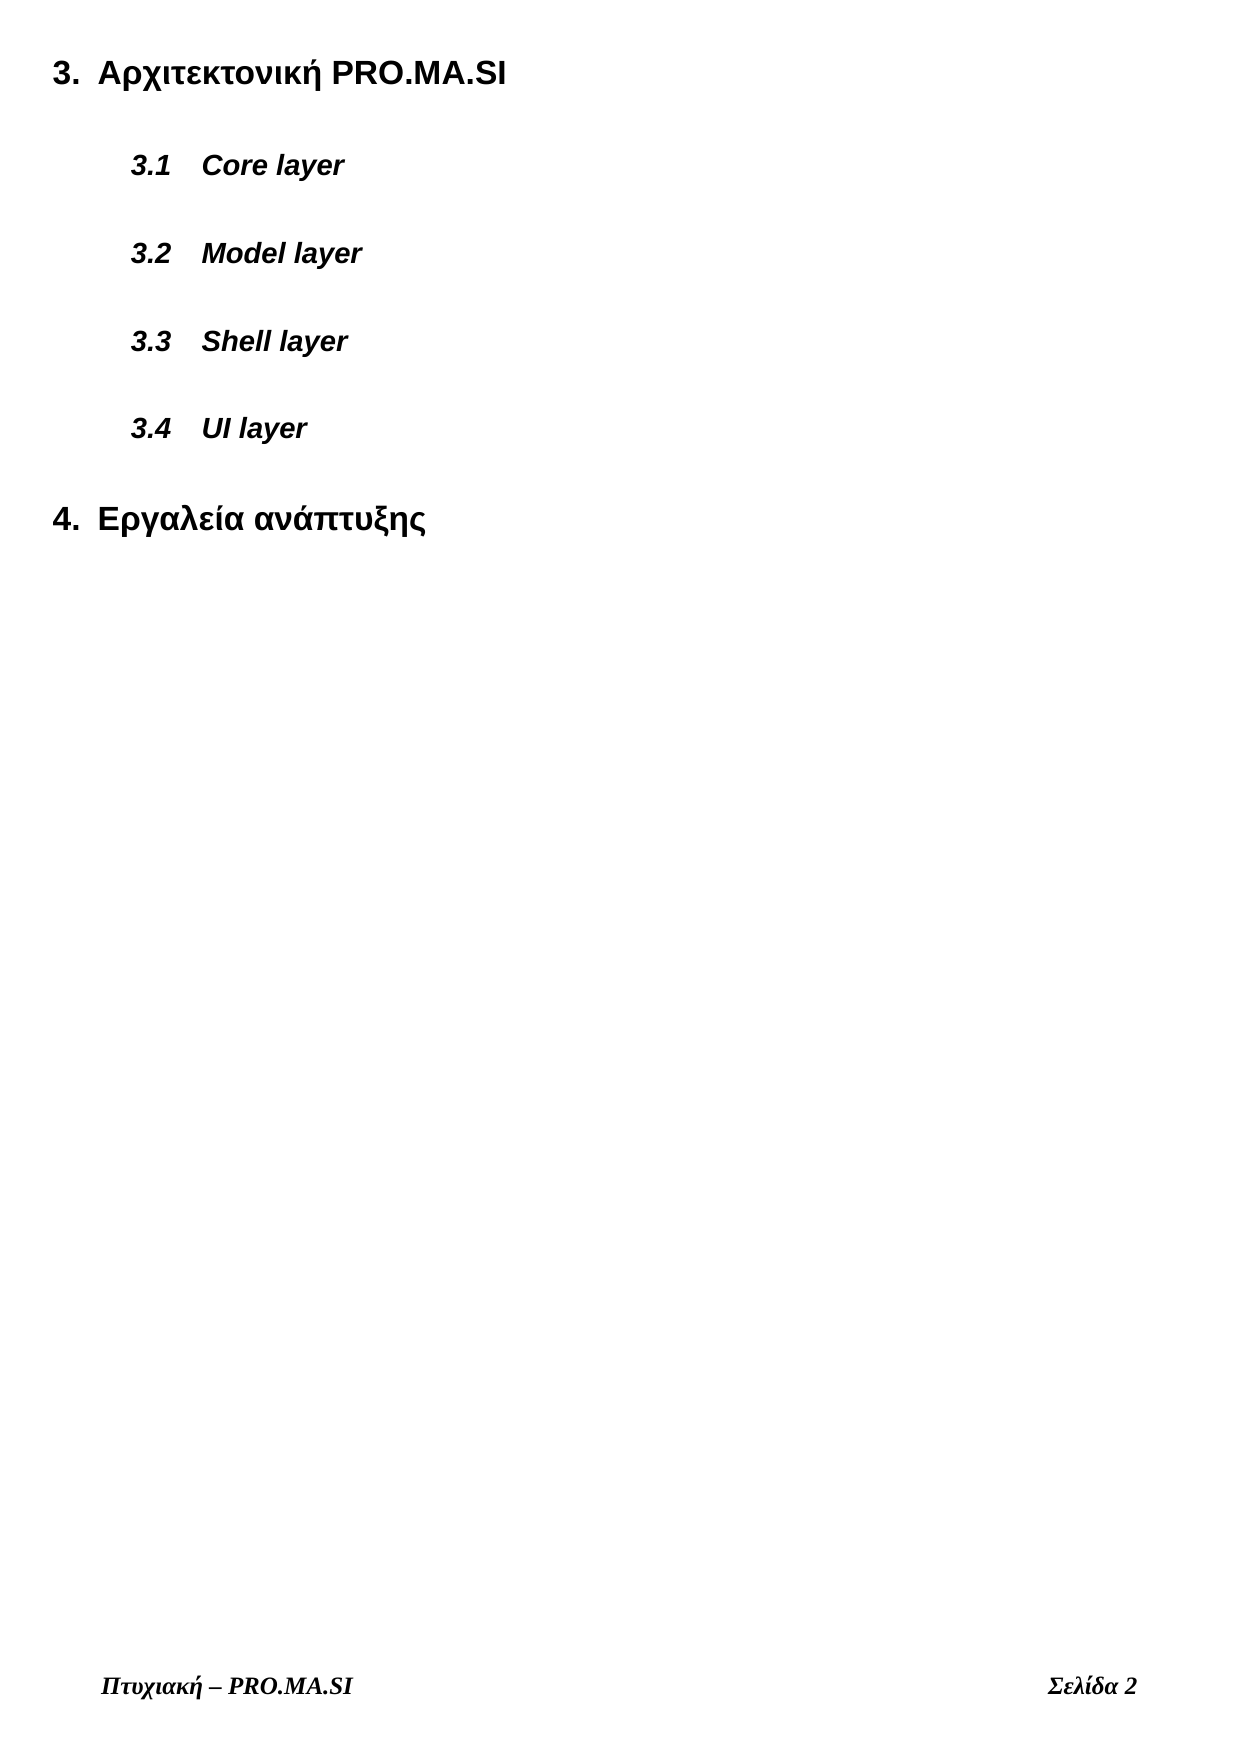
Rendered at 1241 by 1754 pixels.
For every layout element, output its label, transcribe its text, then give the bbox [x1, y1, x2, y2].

subtitle Model layer [127, 236, 1188, 269]
subtitle Αρχιτεκτονική PRO.MA.SI [52, 52, 1188, 91]
subtitle UI layer [127, 411, 1188, 445]
subtitle Εργαλεία ανάπτυξης [52, 499, 1188, 538]
subtitle Core layer [127, 148, 1188, 181]
subtitle Shell layer [127, 323, 1188, 357]
